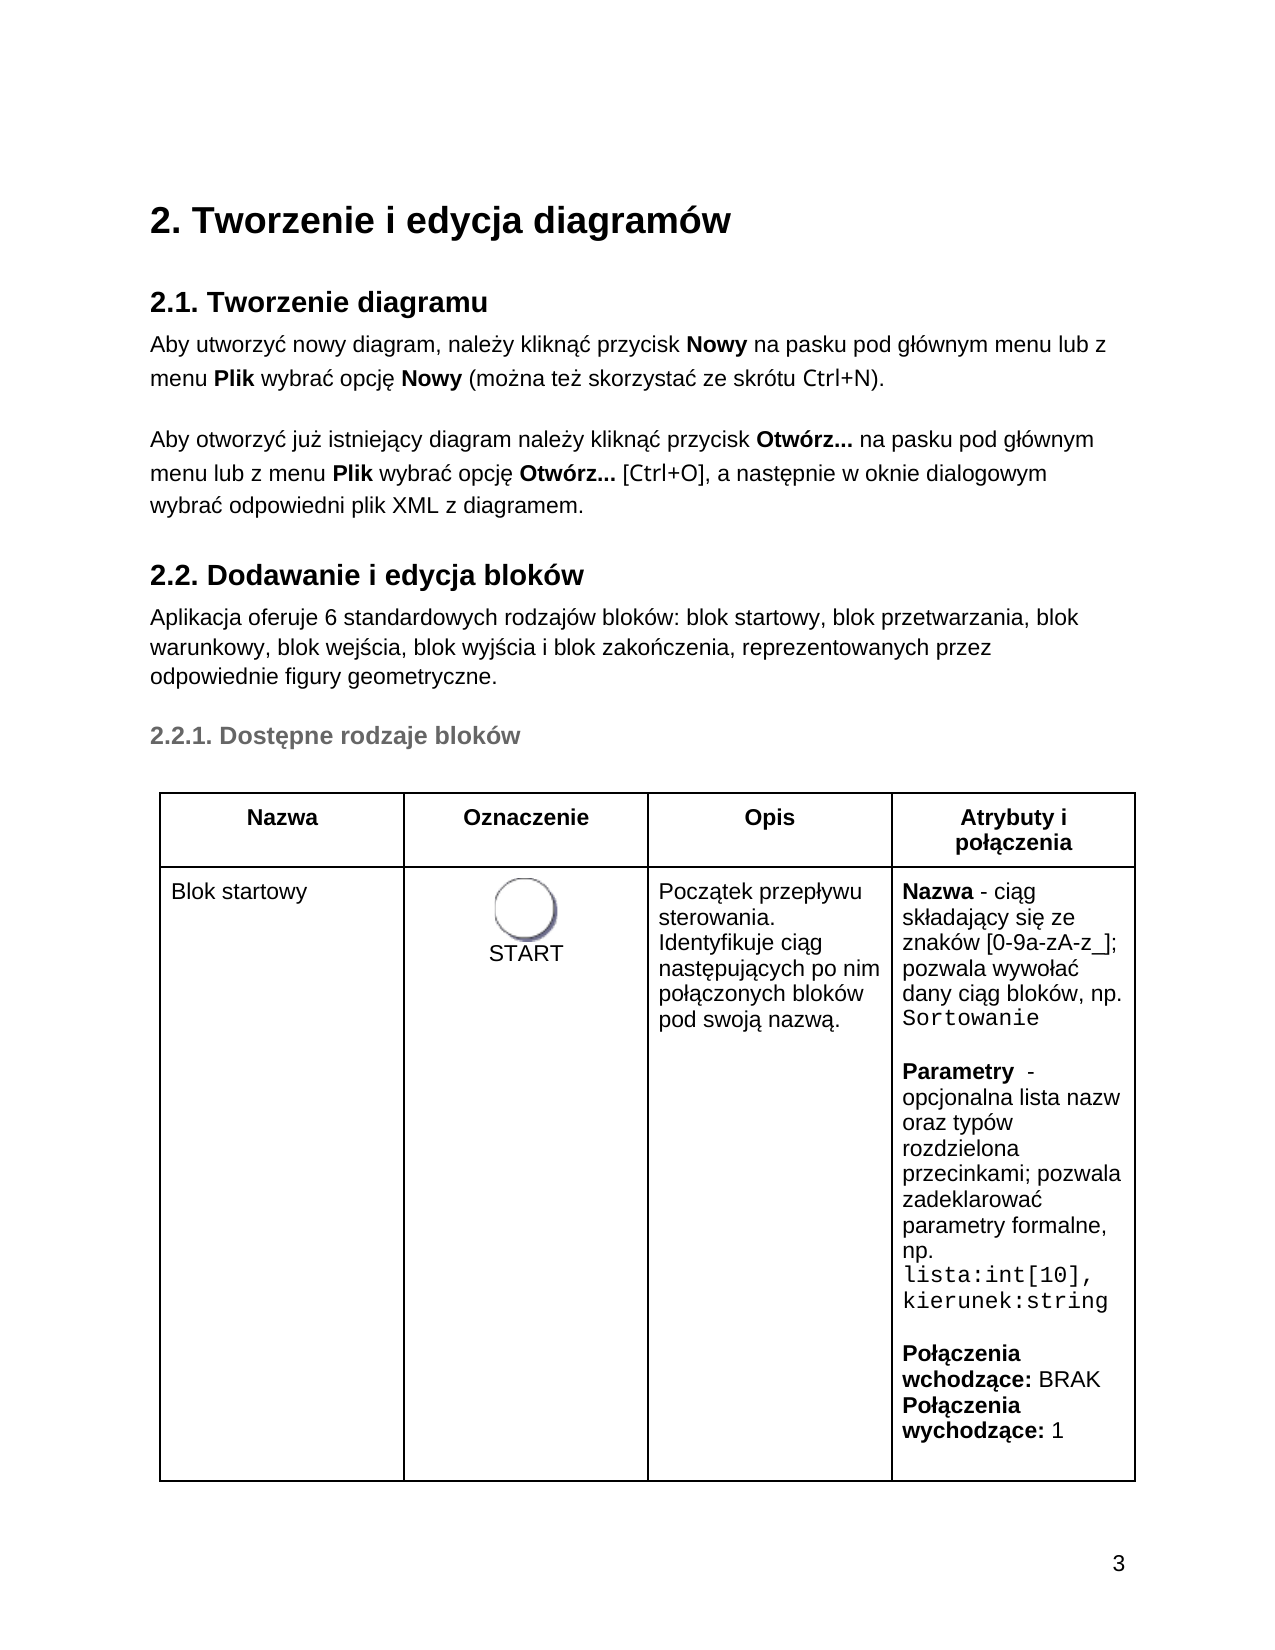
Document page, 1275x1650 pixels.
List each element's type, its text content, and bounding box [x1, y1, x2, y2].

picture [494, 878, 558, 942]
subtitle 2.2.1. Dostępne rodzaje bloków [150, 722, 1125, 750]
table_header Nazwa [161, 794, 403, 866]
subtitle 2. Tworzenie i edycja diagramów [150, 200, 1125, 242]
table_header Oznaczenie [405, 794, 647, 866]
text Aplikacja oferuje 6 standardowych rodzajów bloków: blok startowy, blok przetwarzania, blok warunkowy, blok wejścia, blok wyjścia i blok zakończenia, reprezentowanych przez odpowiednie figury geometryczne. [150, 605, 1125, 689]
table_header Opis [649, 794, 891, 866]
subtitle 2.1. Tworzenie diagramu [150, 286, 1125, 318]
table_cell Początek przepływu sterowania. Identyfikuje ciąg następujących po nim połączonych bloków pod swoją nazwą. [649, 868, 891, 1480]
table_cell Nazwa - ciąg składający się ze znaków [0-9a-zA-z_]; pozwala wywołać dany ciąg bloków, np. Sortowanie Parametry - opcjonalna lista nazw oraz typów rozdzielona przecinkami; pozwala zadeklarować parametry formalne, np. lista:int[10], kierunek:string Połączenia wchodzące: BRAK Połączenia wychodzące: 1 [893, 868, 1134, 1480]
table_cell START [405, 868, 647, 1480]
text Aby otworzyć już istniejący diagram należy kliknąć przycisk Otwórz... na pasku pod głównym menu lub z menu Plik wybrać opcję Otwórz... [Ctrl+O], a następnie w oknie dialogowym wybrać odpowiedni plik XML z diagramem. [150, 427, 1125, 518]
table_header Atrybuty i połączenia [893, 794, 1134, 866]
subtitle 2.2. Dodawanie i edycja bloków [150, 559, 1125, 592]
table_cell Blok startowy [161, 868, 403, 1480]
text Aby utworzyć nowy diagram, należy kliknąć przycisk Nowy na pasku pod głównym menu lub z menu Plik wybrać opcję Nowy (można też skorzystać ze skrótu Ctrl+N). [150, 331, 1125, 393]
